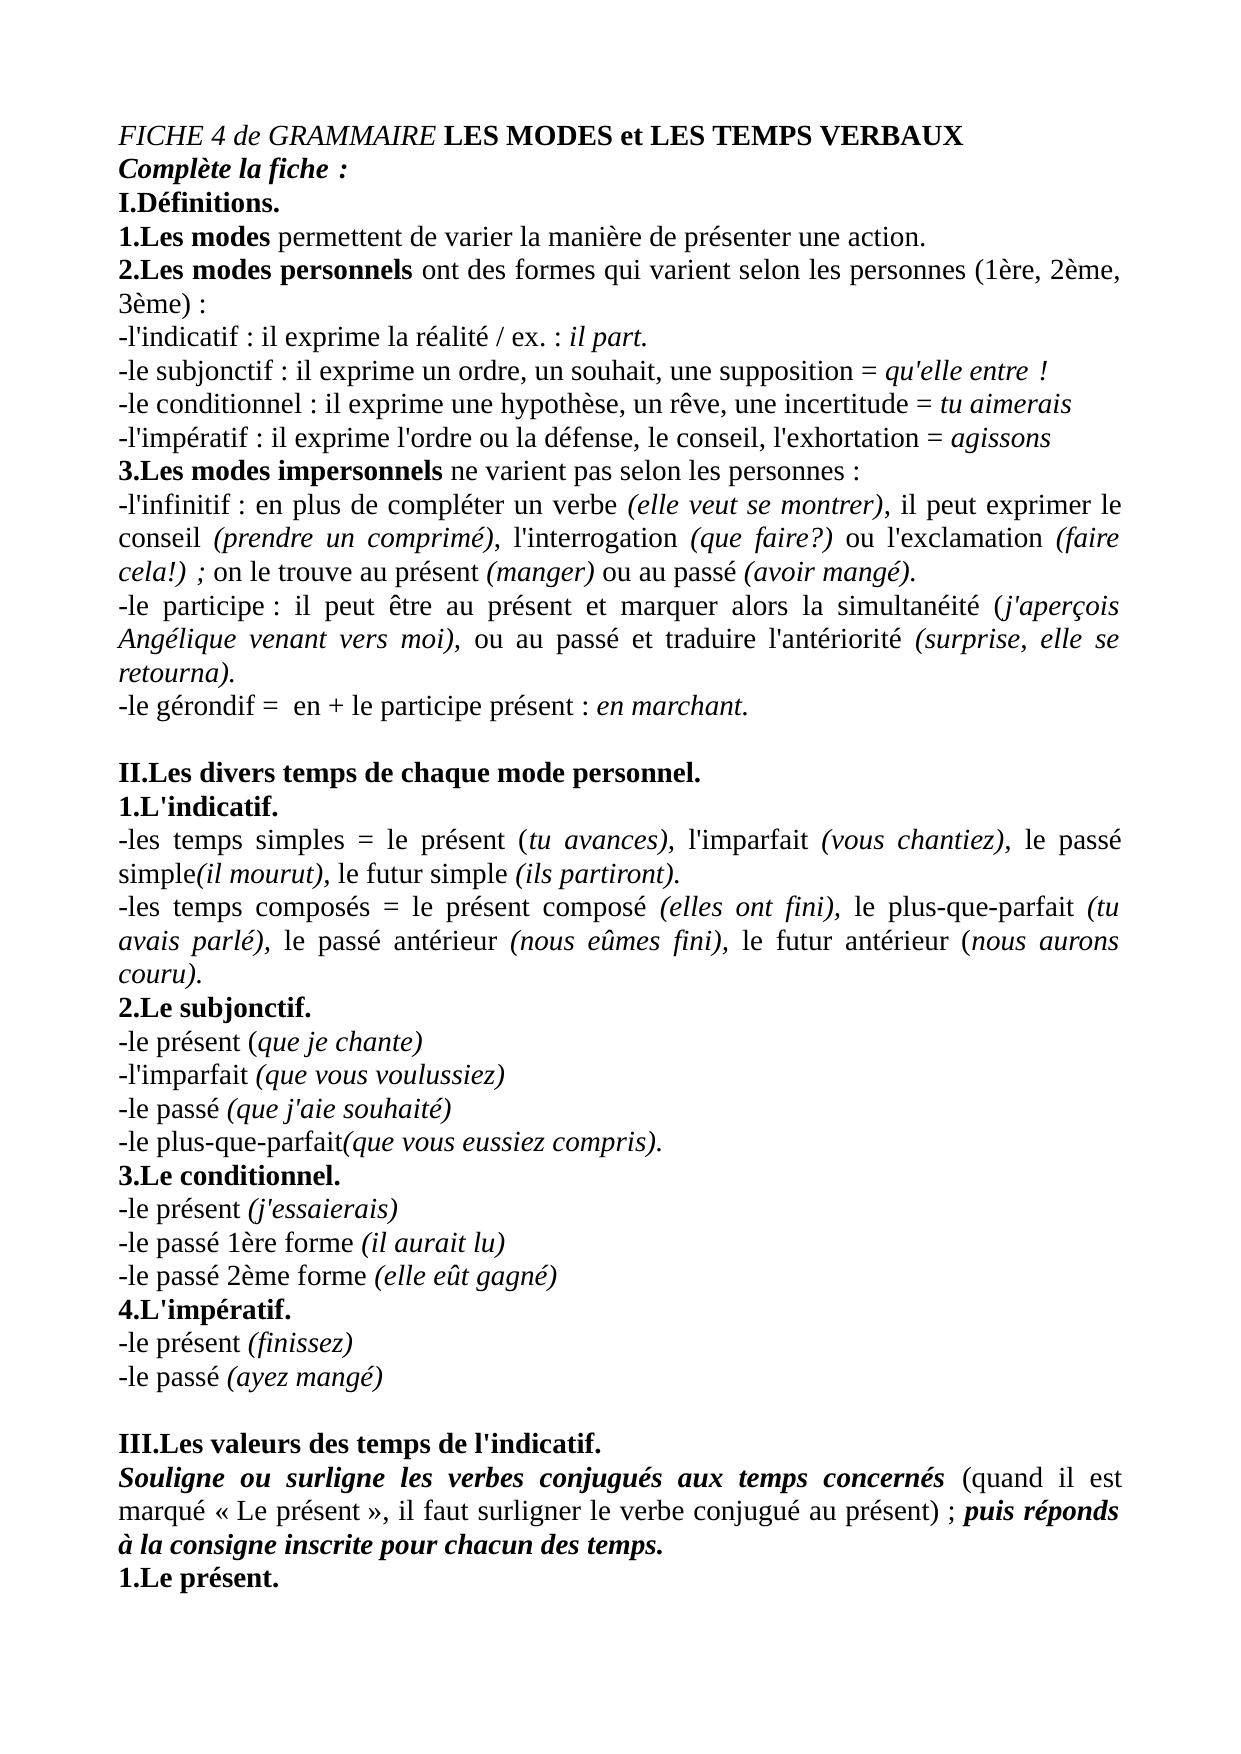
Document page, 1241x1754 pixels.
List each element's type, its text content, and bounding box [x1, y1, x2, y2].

text -le passé 1ère forme (il aurait lu) [118, 1225, 1122, 1258]
text -l'infinitif : en plus de compléter un verbe (elle veut se montrer), il peut exprimer le conseil (prendre un comprimé), l'interrogation (que faire?) ou l'exclamation (faire cela!) ; on le trouve au présent (manger) ou au passé (avoir mangé). [118, 487, 1122, 588]
text 1.Le présent. [118, 1560, 1122, 1594]
text -l'imparfait (que vous voulussiez) [118, 1057, 1122, 1091]
text 3.Les modes impersonnels ne varient pas selon les personnes : [118, 453, 1122, 487]
text -le plus-que-parfait(que vous eussiez compris). [118, 1124, 1122, 1158]
text -le présent (finissez) [118, 1326, 1122, 1359]
text 1.L'indicatif. [118, 789, 1122, 822]
text -l'indicatif : il exprime la réalité / ex. : il part. [118, 319, 1122, 353]
text Souligne ou surligne les verbes conjugués aux temps concernés (quand il est marqué « Le présent », il faut surligner le verbe conjugué au présent) ; puis réponds à la consigne inscrite pour chacun des temps. [118, 1460, 1122, 1560]
text 3.Le conditionnel. [118, 1158, 1122, 1191]
text -le passé (que j'aie souhaité) [118, 1091, 1122, 1124]
text 2.Le subjonctif. [118, 990, 1122, 1024]
text II.Les divers temps de chaque mode personnel. [118, 755, 1122, 789]
text I.Définitions. [118, 185, 1122, 219]
text -le passé (ayez mangé) [118, 1359, 1122, 1393]
text -le passé 2ème forme (elle eût gagné) [118, 1258, 1122, 1292]
text 2.Les modes personnels ont des formes qui varient selon les personnes (1ère, 2ème, 3ème) : [118, 252, 1122, 319]
text 1.Les modes permettent de varier la manière de présenter une action. [118, 219, 1122, 252]
text -le gérondif = en + le participe présent : en marchant. [118, 688, 1122, 722]
text 4.L'impératif. [118, 1292, 1122, 1326]
text FICHE 4 de GRAMMAIRE LES MODES et LES TEMPS VERBAUX [118, 118, 1122, 152]
text -le présent (que je chante) [118, 1024, 1122, 1057]
text Complète la fiche : [118, 152, 1122, 185]
text -l'impératif : il exprime l'ordre ou la défense, le conseil, l'exhortation = agissons [118, 420, 1122, 453]
text III.Les valeurs des temps de l'indicatif. [118, 1426, 1122, 1460]
text -le conditionnel : il exprime une hypothèse, un rêve, une incertitude = tu aimerais [118, 386, 1122, 420]
text -les temps composés = le présent composé (elles ont fini), le plus-que-parfait (tu avais parlé), le passé antérieur (nous eûmes fini), le futur antérieur (nous aurons couru). [118, 889, 1122, 990]
text -le participe : il peut être au présent et marquer alors la simultanéité (j'aperçois Angélique venant vers moi), ou au passé et traduire l'antériorité (surprise, elle se retourna). [118, 588, 1122, 688]
text -les temps simples = le présent (tu avances), l'imparfait (vous chantiez), le passé simple(il mourut), le futur simple (ils partiront). [118, 822, 1122, 889]
text -le présent (j'essaierais) [118, 1191, 1122, 1225]
text -le subjonctif : il exprime un ordre, un souhait, une supposition = qu'elle entre ! [118, 353, 1122, 386]
